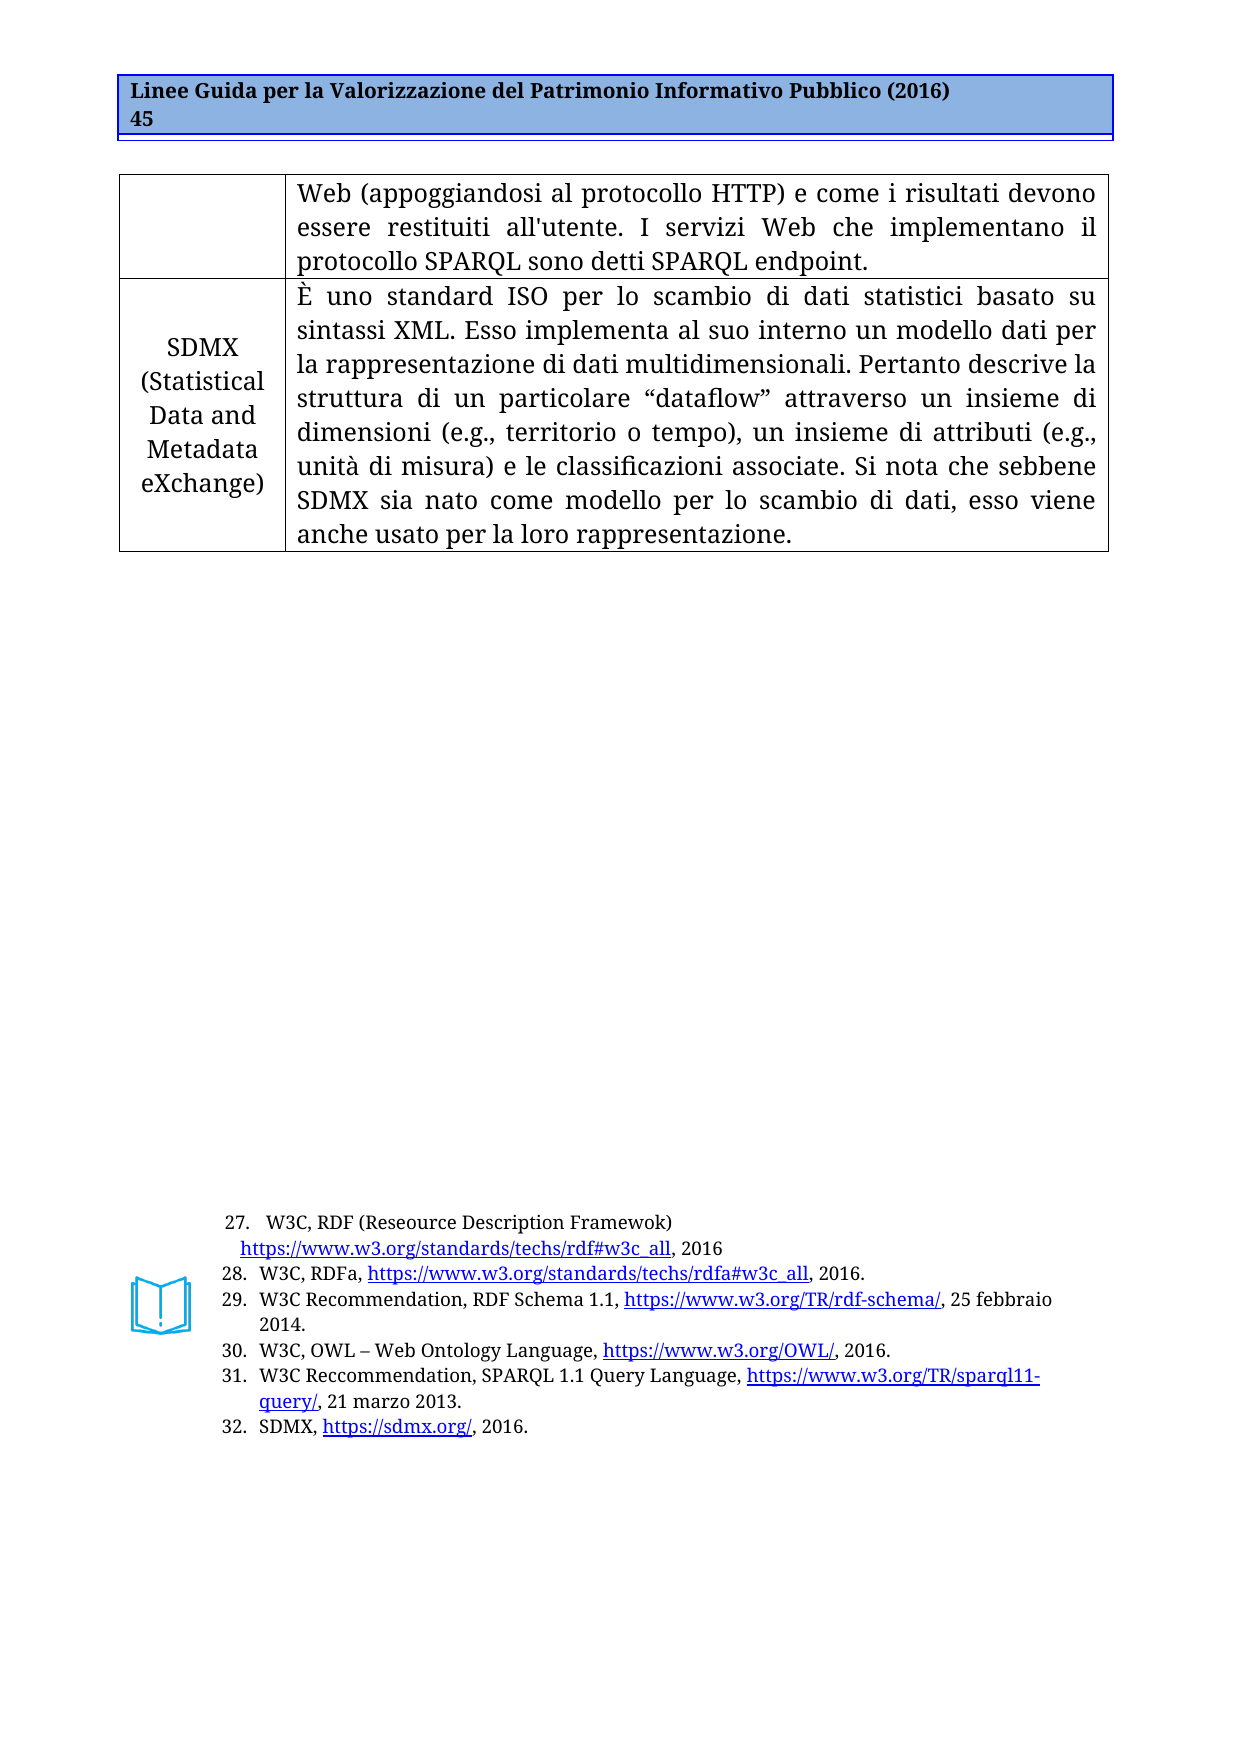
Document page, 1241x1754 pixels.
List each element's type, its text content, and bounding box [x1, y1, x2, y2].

list SDMX, https://sdmx.org/, 2016. [221, 1413, 1079, 1439]
table_cell SDMX (Statistical Data and Metadata eXchange)32 [120, 279, 285, 551]
list W3C, RDFa, https://www.w3.org/standards/techs/rdfa#w3c_all, 2016. [221, 1260, 1079, 1286]
list W3C, RDF (Reseource Description Framewok) https://www.w3.org/standards/techs/rdf#w3c_all, 2016 [224, 1209, 1108, 1260]
list W3C, OWL – Web Ontology Language, https://www.w3.org/OWL/, 2016. [221, 1337, 1079, 1362]
list W3C Recommendation, RDF Schema 1.1, https://www.w3.org/TR/rdf-schema/, 25 febbraio 2014. [221, 1286, 1079, 1337]
picture [119, 1264, 201, 1346]
table_cell È uno standard ISO per lo scambio di dati statistici basato su sintassi XML. Esso implementa al suo interno un modello dati per la rappresentazione di dati multidimensionali. Pertanto descrive la struttura di un particolare “dataflow” attraverso un insieme di dimensioni (e.g., territorio o tempo), un insieme di attributi (e.g., unità di misura) e le classificazioni associate. Si nota che sebbene SDMX sia nato come modello per lo scambio di dati, esso viene anche usato per la loro rappresentazione. [286, 279, 1108, 551]
table_cell Web (appoggiandosi al protocollo HTTP) e come i risultati devono essere restituiti all'utente. I servizi Web che implementano il protocollo SPARQL sono detti SPARQL endpoint. [286, 175, 1108, 277]
list W3C Reccommendation, SPARQL 1.1 Query Language, https://www.w3.org/TR/sparql11-query/, 21 marzo 2013. [221, 1362, 1079, 1413]
table_cell SPARQL (Sparql Protocol And Rdf Query Language)31 [120, 175, 285, 277]
